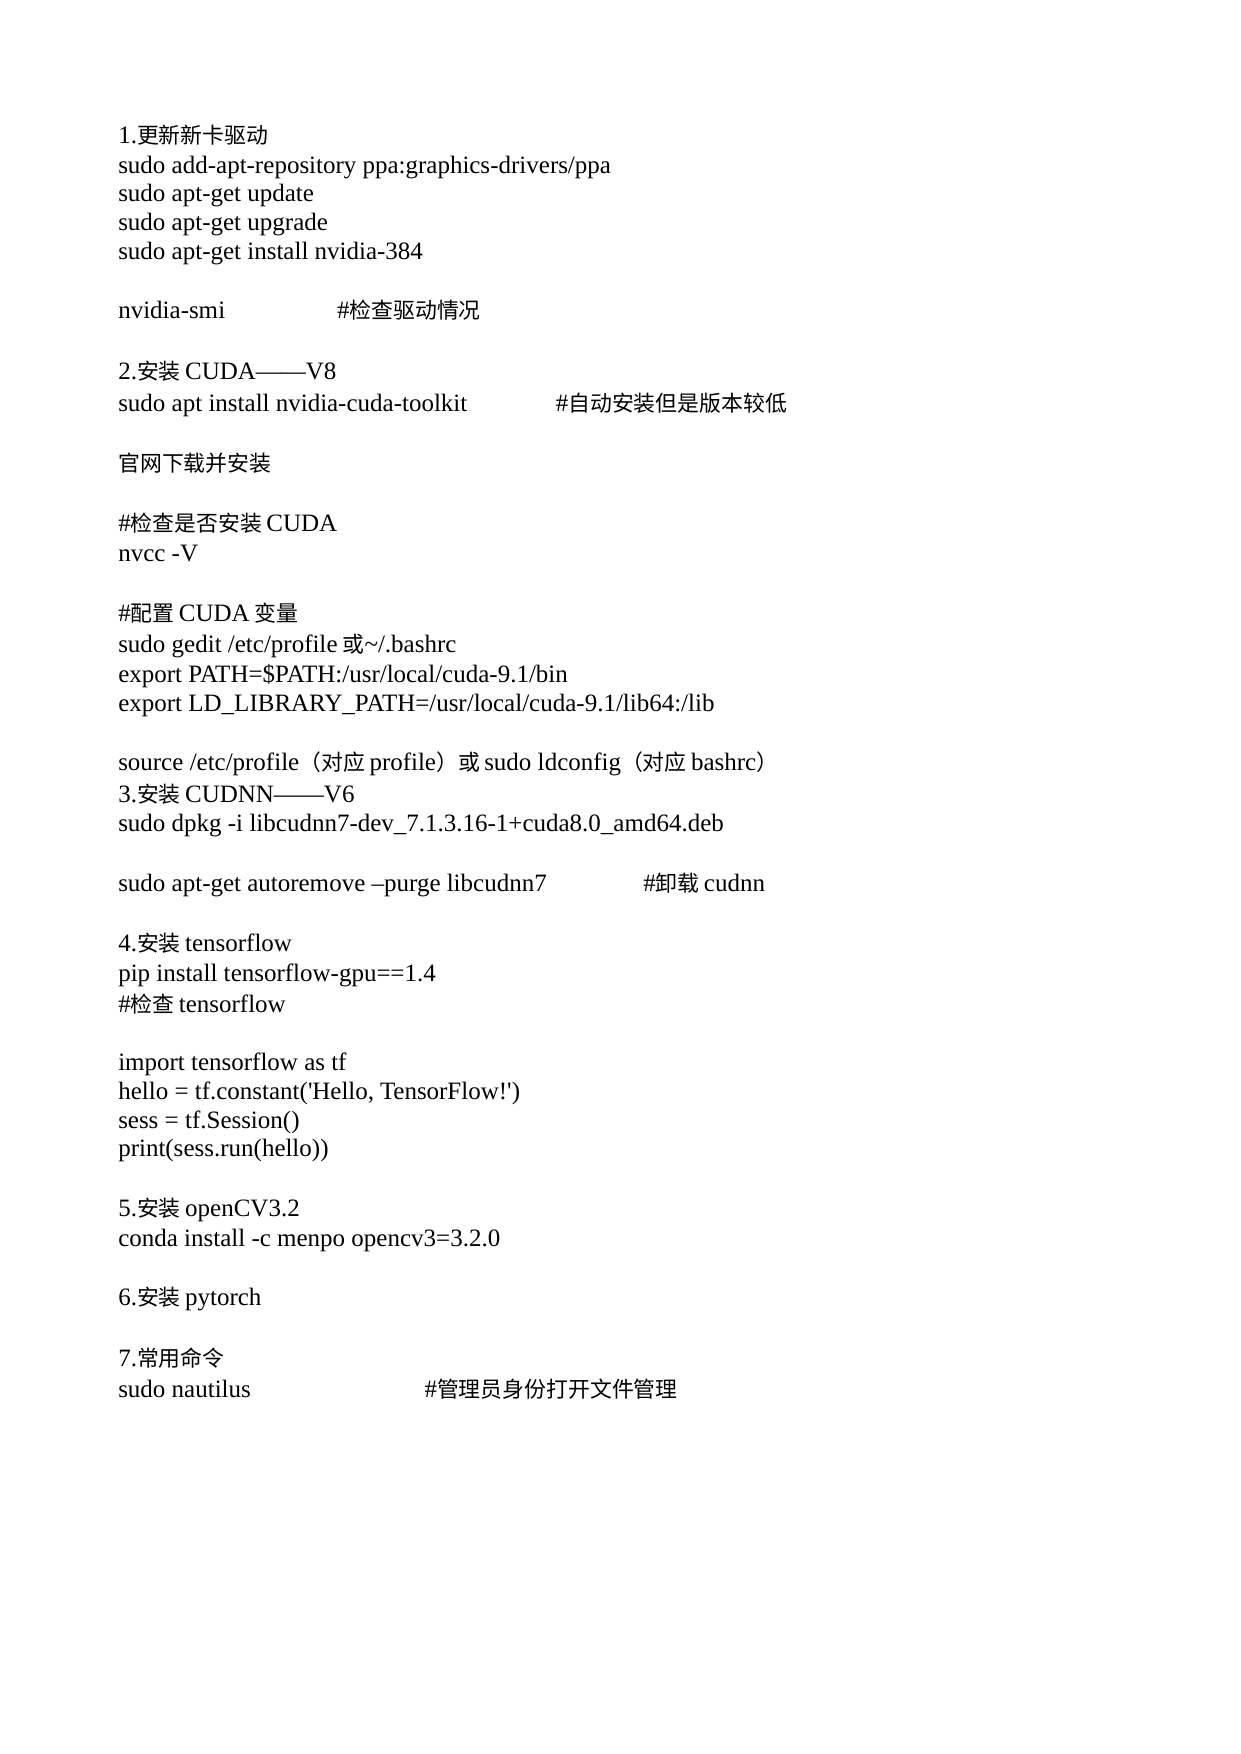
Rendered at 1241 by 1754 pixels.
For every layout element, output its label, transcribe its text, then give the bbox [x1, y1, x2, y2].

text 2.安装CUDA——V8 [118, 354, 1122, 386]
text import tensorflow as tf [118, 1047, 1122, 1076]
text sudo apt-get install nvidia-384 [118, 236, 1122, 265]
text pip install tensorflow-gpu==1.4 [118, 958, 1122, 987]
text sudo dpkg -i libcudnn7-dev_7.1.3.16-1+cuda8.0_amd64.deb [118, 808, 1122, 837]
text source /etc/profile（对应profile）或sudo ldconfig（对应bashrc） [118, 745, 1122, 777]
text 1.更新新卡驱动 [118, 118, 1122, 150]
text conda install -c menpo opencv3=3.2.0 [118, 1223, 1122, 1251]
text #配置CUDA变量 [118, 596, 1122, 627]
text sudo apt-get upgrade [118, 207, 1122, 236]
text print(sess.run(hello)) [118, 1133, 1122, 1162]
text sudo apt-get autoremove –purge libcudnn7 #卸载cudnn [118, 866, 1122, 898]
text #检查是否安装CUDA [118, 506, 1122, 538]
text 6.安装pytorch [118, 1280, 1122, 1312]
text sudo gedit /etc/profile或~/.bashrc [118, 627, 1122, 659]
text export LD_LIBRARY_PATH=/usr/local/cuda-9.1/lib64:/lib [118, 688, 1122, 716]
text hello = tf.constant('Hello, TensorFlow!') [118, 1076, 1122, 1105]
text 7.常用命令 [118, 1341, 1122, 1372]
text 5.安装openCV3.2 [118, 1191, 1122, 1223]
text sess = tf.Session() [118, 1105, 1122, 1133]
text nvcc -V [118, 538, 1122, 567]
text 官网下载并安装 [118, 446, 1122, 478]
text sudo apt-get update [118, 178, 1122, 207]
text #检查tensorflow [118, 987, 1122, 1018]
text 4.安装tensorflow [118, 926, 1122, 958]
text 3.安装CUDNN——V6 [118, 777, 1122, 808]
text sudo apt install nvidia-cuda-toolkit #自动安装但是版本较低 [118, 386, 1122, 417]
text sudo nautilus #管理员身份打开文件管理 [118, 1372, 1122, 1404]
text export PATH=$PATH:/usr/local/cuda-9.1/bin [118, 659, 1122, 688]
text sudo add-apt-repository ppa:graphics-drivers/ppa [118, 150, 1122, 178]
text nvidia-smi #检查驱动情况 [118, 293, 1122, 325]
